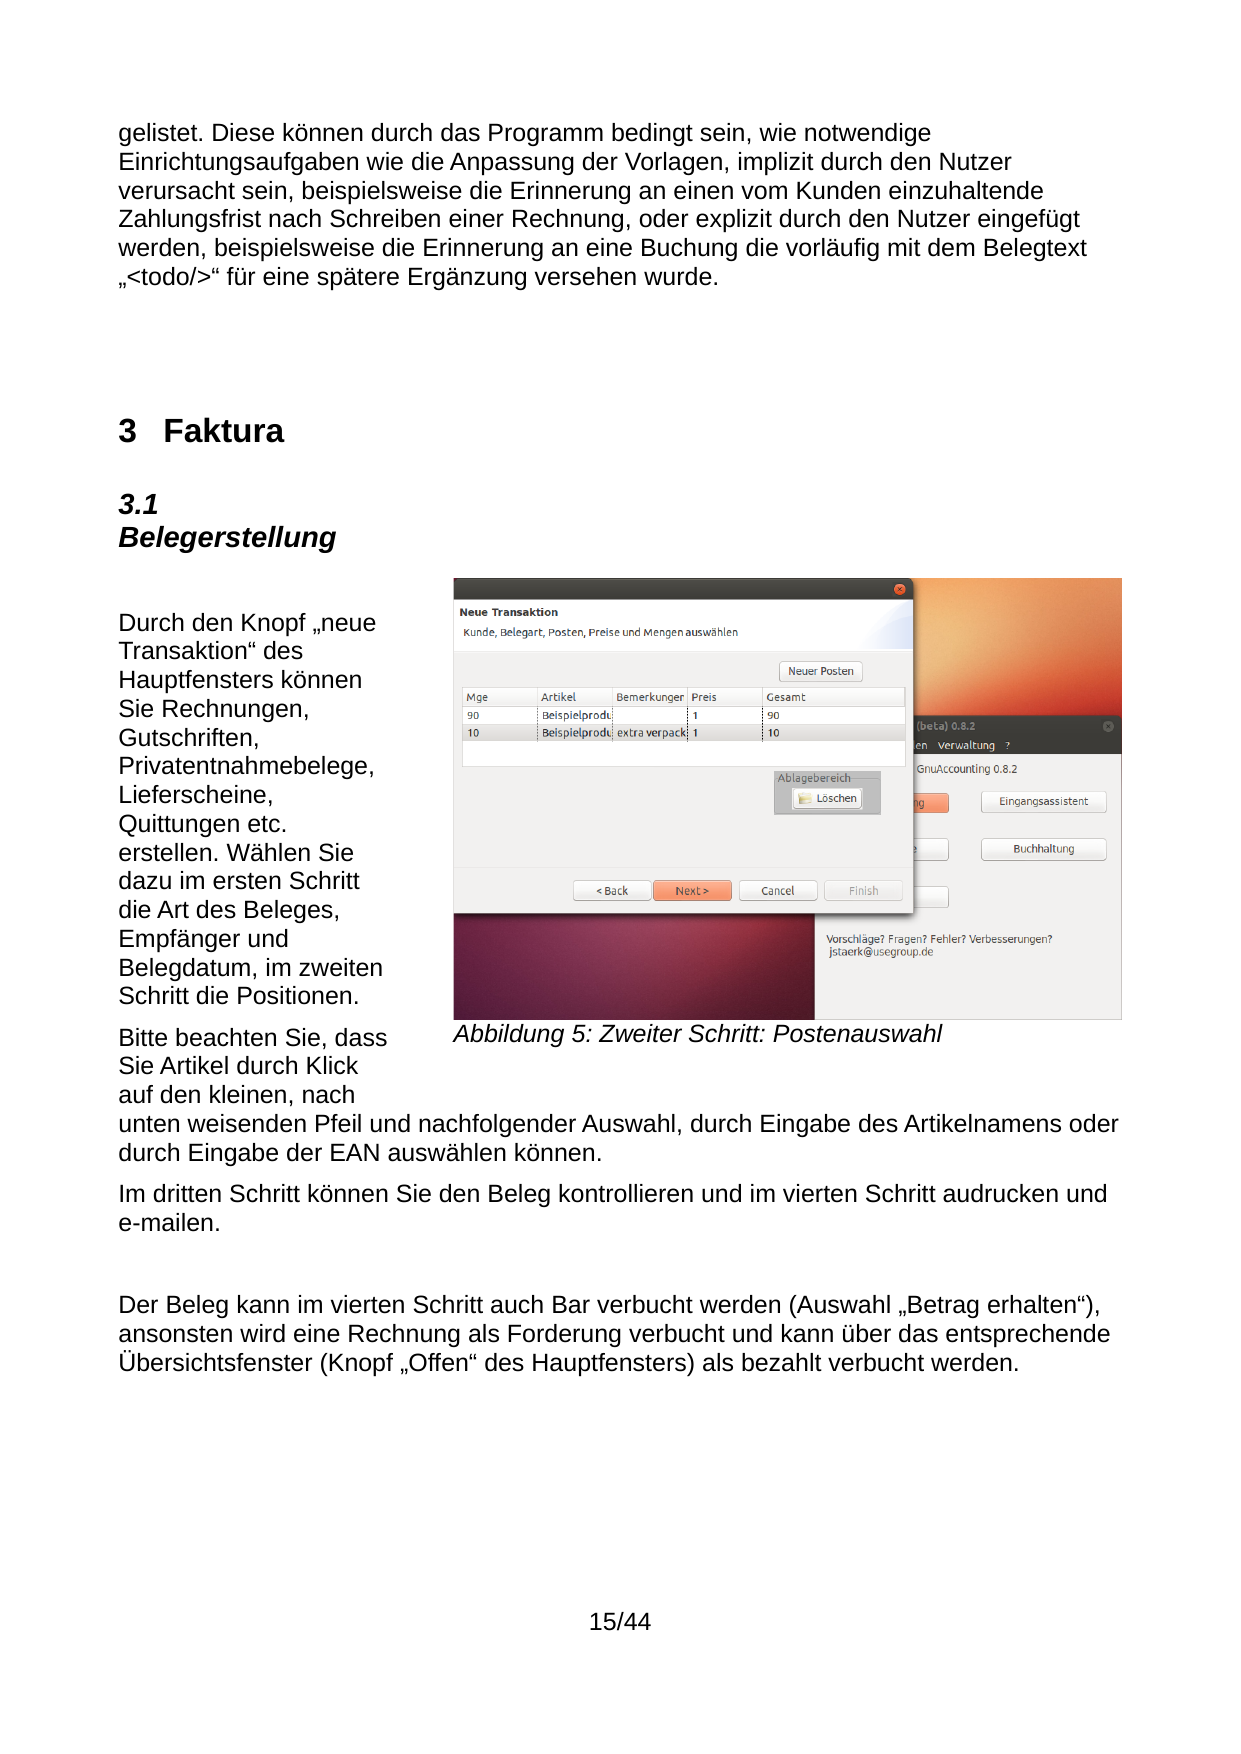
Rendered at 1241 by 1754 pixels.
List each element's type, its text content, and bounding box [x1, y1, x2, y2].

text Bitte beachten Sie, dass Sie Artikel durch Klick auf den kleinen, nach unten weisenden Pfeil und nachfolgender Auswahl, durch Eingabe des Artikelnamens oder durch Eingabe der EAN auswählen können. [118, 1023, 1122, 1166]
subtitle Faktura [118, 411, 1122, 449]
text Abbildung 5: Zweiter Schritt: Postenauswahl [453, 1020, 1122, 1048]
text Durch den Knopf „neue Transaktion“ des Hauptfensters können Sie Rechnungen, Gutschriften, Privatentnahmebelege, Lieferscheine, Quittungen etc. erstellen. Wählen Sie dazu im ersten Schritt die Art des Beleges, Empfänger und Belegdatum, im zweiten Schritt die Positionen. [118, 608, 453, 1010]
picture [453, 578, 1122, 1020]
text gelistet. Diese können durch das Programm bedingt sein, wie notwendige Einrichtungsaufgaben wie die Anpassung der Vorlagen, implizit durch den Nutzer verursacht sein, beispielsweise die Erinnerung an einen vom Kunden einzuhaltende Zahlungsfrist nach Schreiben einer Rechnung, oder explizit durch den Nutzer eingefügt werden, beispielsweise die Erinnerung an eine Buchung die vorläufig mit dem Belegtext „<todo/>“ für eine spätere Ergänzung versehen wurde. [118, 118, 1122, 291]
subtitle Belegerstellung [118, 487, 1122, 554]
text Der Beleg kann im vierten Schritt auch Bar verbucht werden (Auswahl „Betrag erhalten“), ansonsten wird eine Rechnung als Forderung verbucht und kann über das entsprechende Übersichtsfenster (Knopf „Offen“ des Hauptfensters) als bezahlt verbucht werden. [118, 1290, 1122, 1376]
text Im dritten Schritt können Sie den Beleg kontrollieren und im vierten Schritt audrucken und e-mailen. [118, 1179, 1122, 1236]
